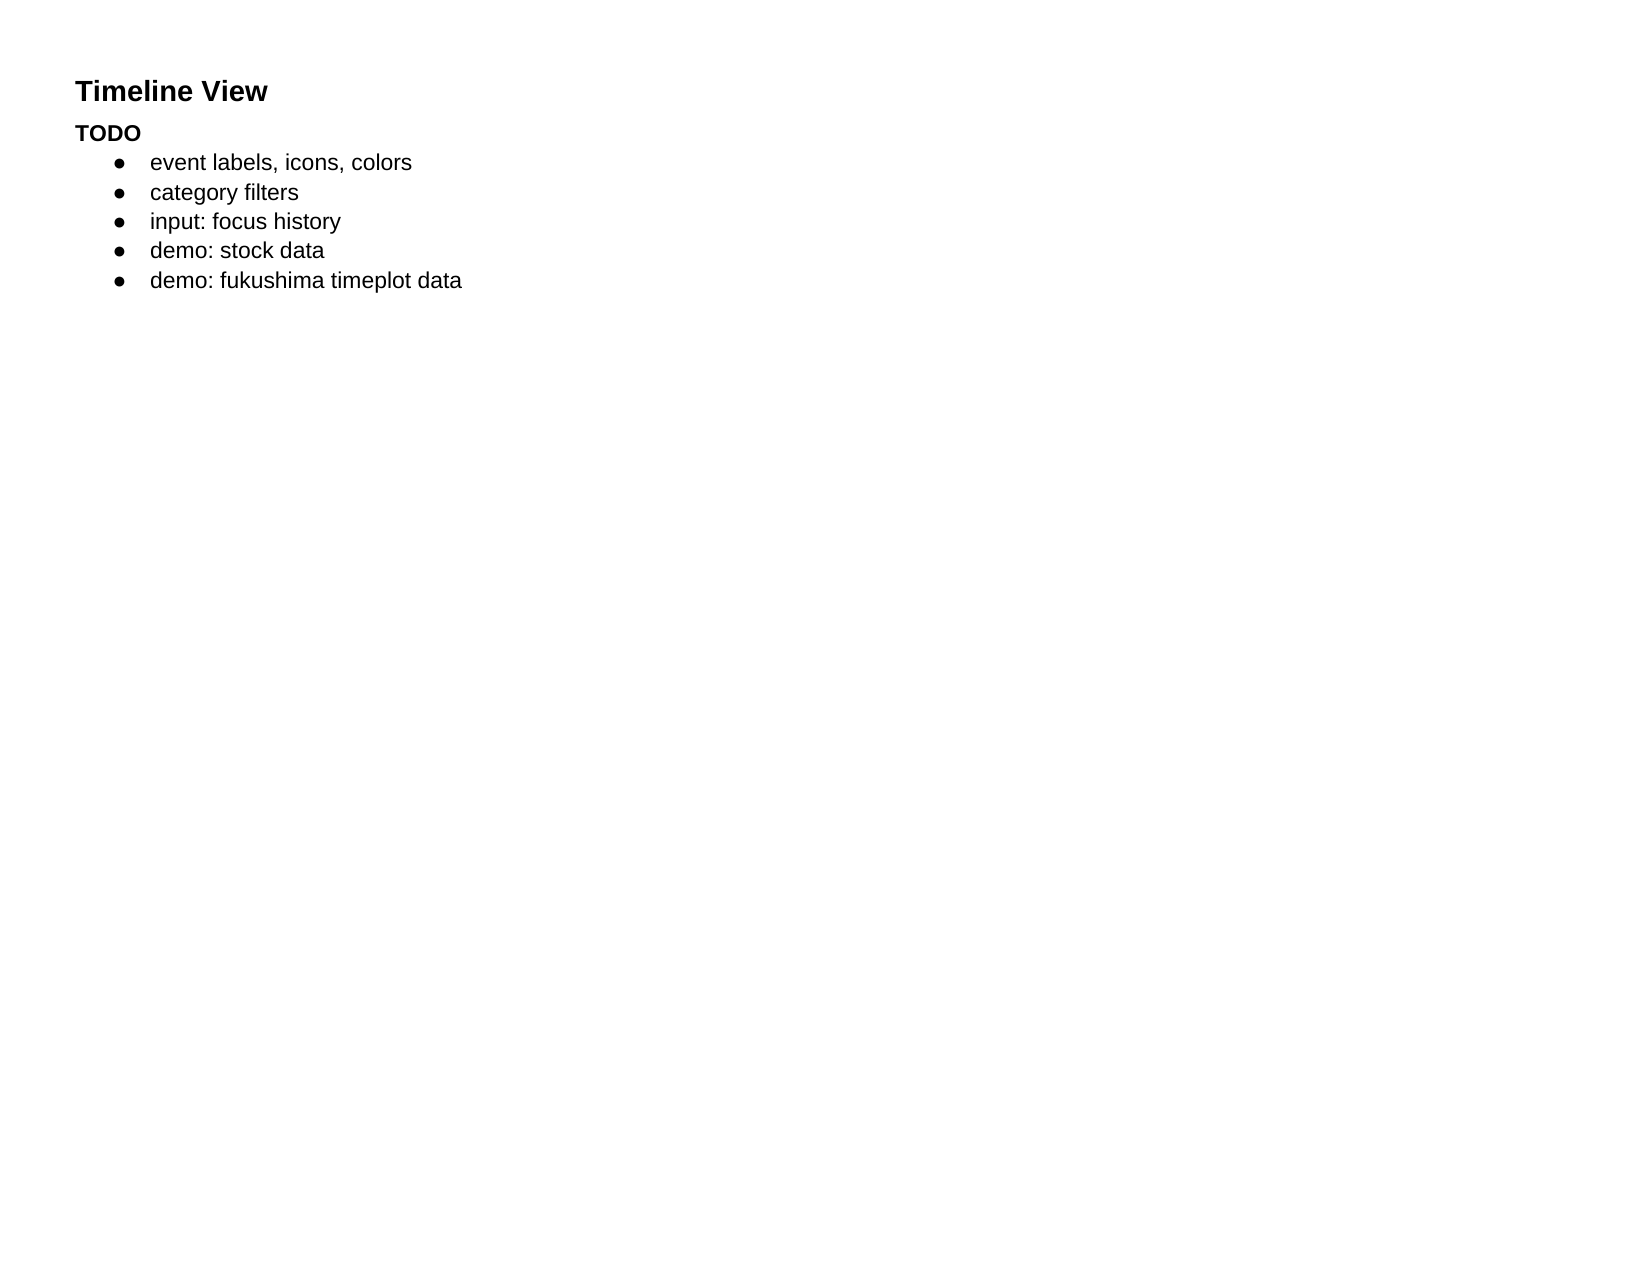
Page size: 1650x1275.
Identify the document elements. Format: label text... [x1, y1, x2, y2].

subtitle Timeline View [75, 75, 1312, 108]
list input: focus history [112, 209, 1312, 234]
list event labels, icons, colors [112, 150, 1312, 176]
list category filters [112, 179, 1312, 205]
text TODO [75, 121, 1462, 146]
list demo: fukushima timeplot data [112, 268, 1312, 293]
list demo: stock data [112, 238, 1312, 264]
